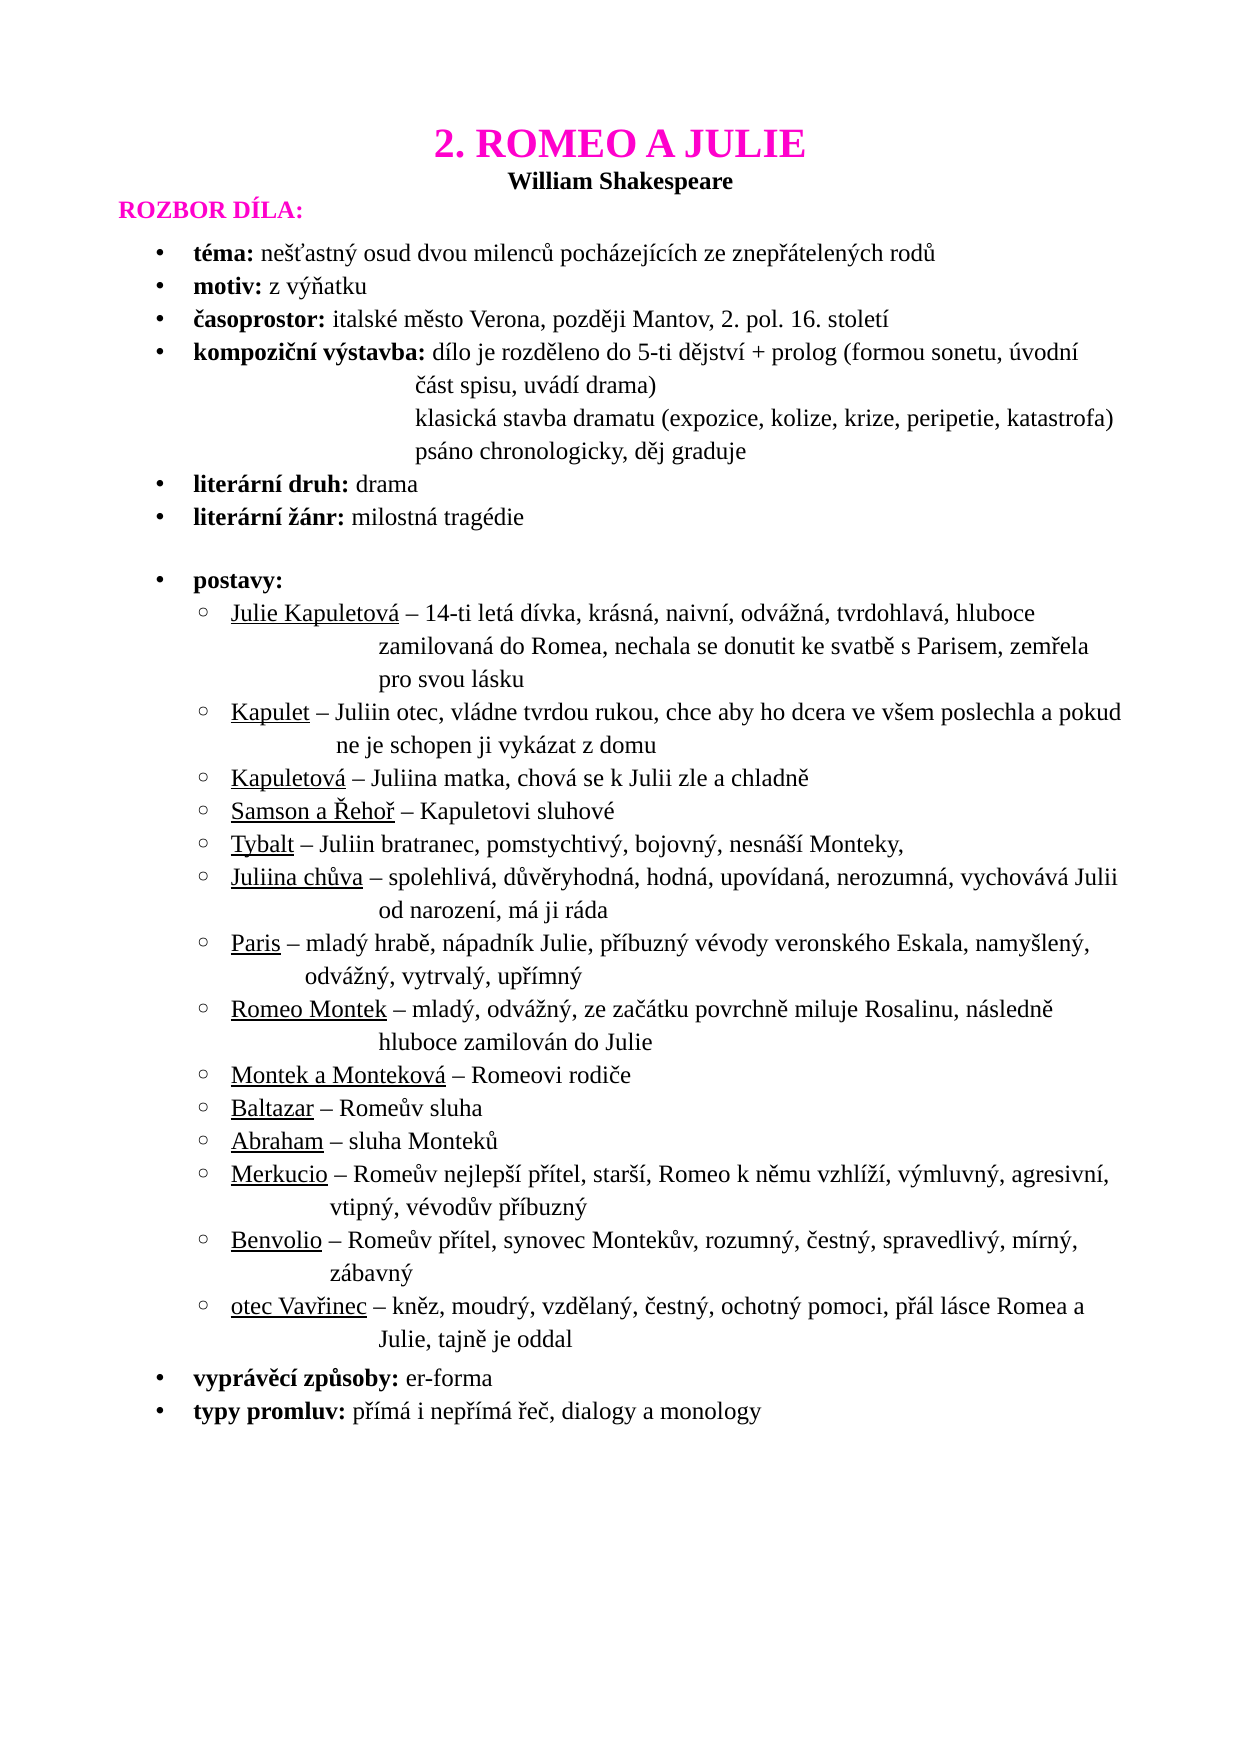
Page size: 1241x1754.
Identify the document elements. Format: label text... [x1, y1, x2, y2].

list literární žánr: milostná tragédie [156, 502, 1122, 531]
list motiv: z výňatku [156, 271, 1122, 300]
list Benvolio – Romeův přítel, synovec Montekův, rozumný, čestný, spravedlivý, mírný, zábavný [193, 1225, 1122, 1287]
list časoprostor: italské město Verona, později Mantov, 2. pol. 16. století [156, 304, 1122, 333]
list Julie Kapuletová – 14-ti letá dívka, krásná, naivní, odvážná, tvrdohlavá, hluboce zamilovaná do Romea, nechala se donutit ke svatbě s Parisem, zemřela pro svou lásku [193, 598, 1122, 693]
list Kapulet – Juliin otec, vládne tvrdou rukou, chce aby ho dcera ve všem poslechla a pokud ne je schopen ji vykázat z domu [193, 697, 1122, 759]
list otec Vavřinec – kněz, moudrý, vzdělaný, čestný, ochotný pomoci, přál lásce Romea a Julie, tajně je oddal [193, 1291, 1122, 1353]
list typy promluv: přímá i nepřímá řeč, dialogy a monology [156, 1396, 1122, 1425]
list Juliina chůva – spolehlivá, důvěryhodná, hodná, upovídaná, nerozumná, vychovává Julii od narození, má ji ráda [193, 862, 1122, 924]
list Merkucio – Romeův nejlepší přítel, starší, Romeo k němu vzhlíží, výmluvný, agresivní, vtipný, vévodův příbuzný [193, 1159, 1122, 1221]
list Abraham – sluha Monteků [193, 1126, 1122, 1155]
list kompoziční výstavba: dílo je rozděleno do 5-ti dějství + prolog (formou sonetu, úvodní část spisu, uvádí drama) klasická stavba dramatu (expozice, kolize, krize, peripetie, katastrofa) psáno chronologicky, děj graduje [156, 337, 1122, 465]
list Baltazar – Romeův sluha [193, 1093, 1122, 1122]
list Samson a Řehoř – Kapuletovi sluhové [193, 796, 1122, 825]
text William Shakespeare [118, 166, 1122, 195]
text ROZBOR DÍLA: [118, 195, 1122, 223]
list literární druh: drama [156, 469, 1122, 498]
list postavy: [156, 565, 1122, 594]
text 2. ROMEO A JULIE [118, 118, 1122, 166]
list Montek a Monteková – Romeovi rodiče [193, 1060, 1122, 1089]
list Romeo Montek – mladý, odvážný, ze začátku povrchně miluje Rosalinu, následně hluboce zamilován do Julie [193, 994, 1122, 1056]
list téma: nešťastný osud dvou milenců pocházejících ze znepřátelených rodů [156, 238, 1122, 267]
list vyprávěcí způsoby: er-forma [156, 1363, 1122, 1392]
list Kapuletová – Juliina matka, chová se k Julii zle a chladně [193, 763, 1122, 792]
list Paris – mladý hrabě, nápadník Julie, příbuzný vévody veronského Eskala, namyšlený, odvážný, vytrvalý, upřímný [193, 928, 1122, 990]
list Tybalt – Juliin bratranec, pomstychtivý, bojovný, nesnáší Monteky, [193, 829, 1122, 858]
